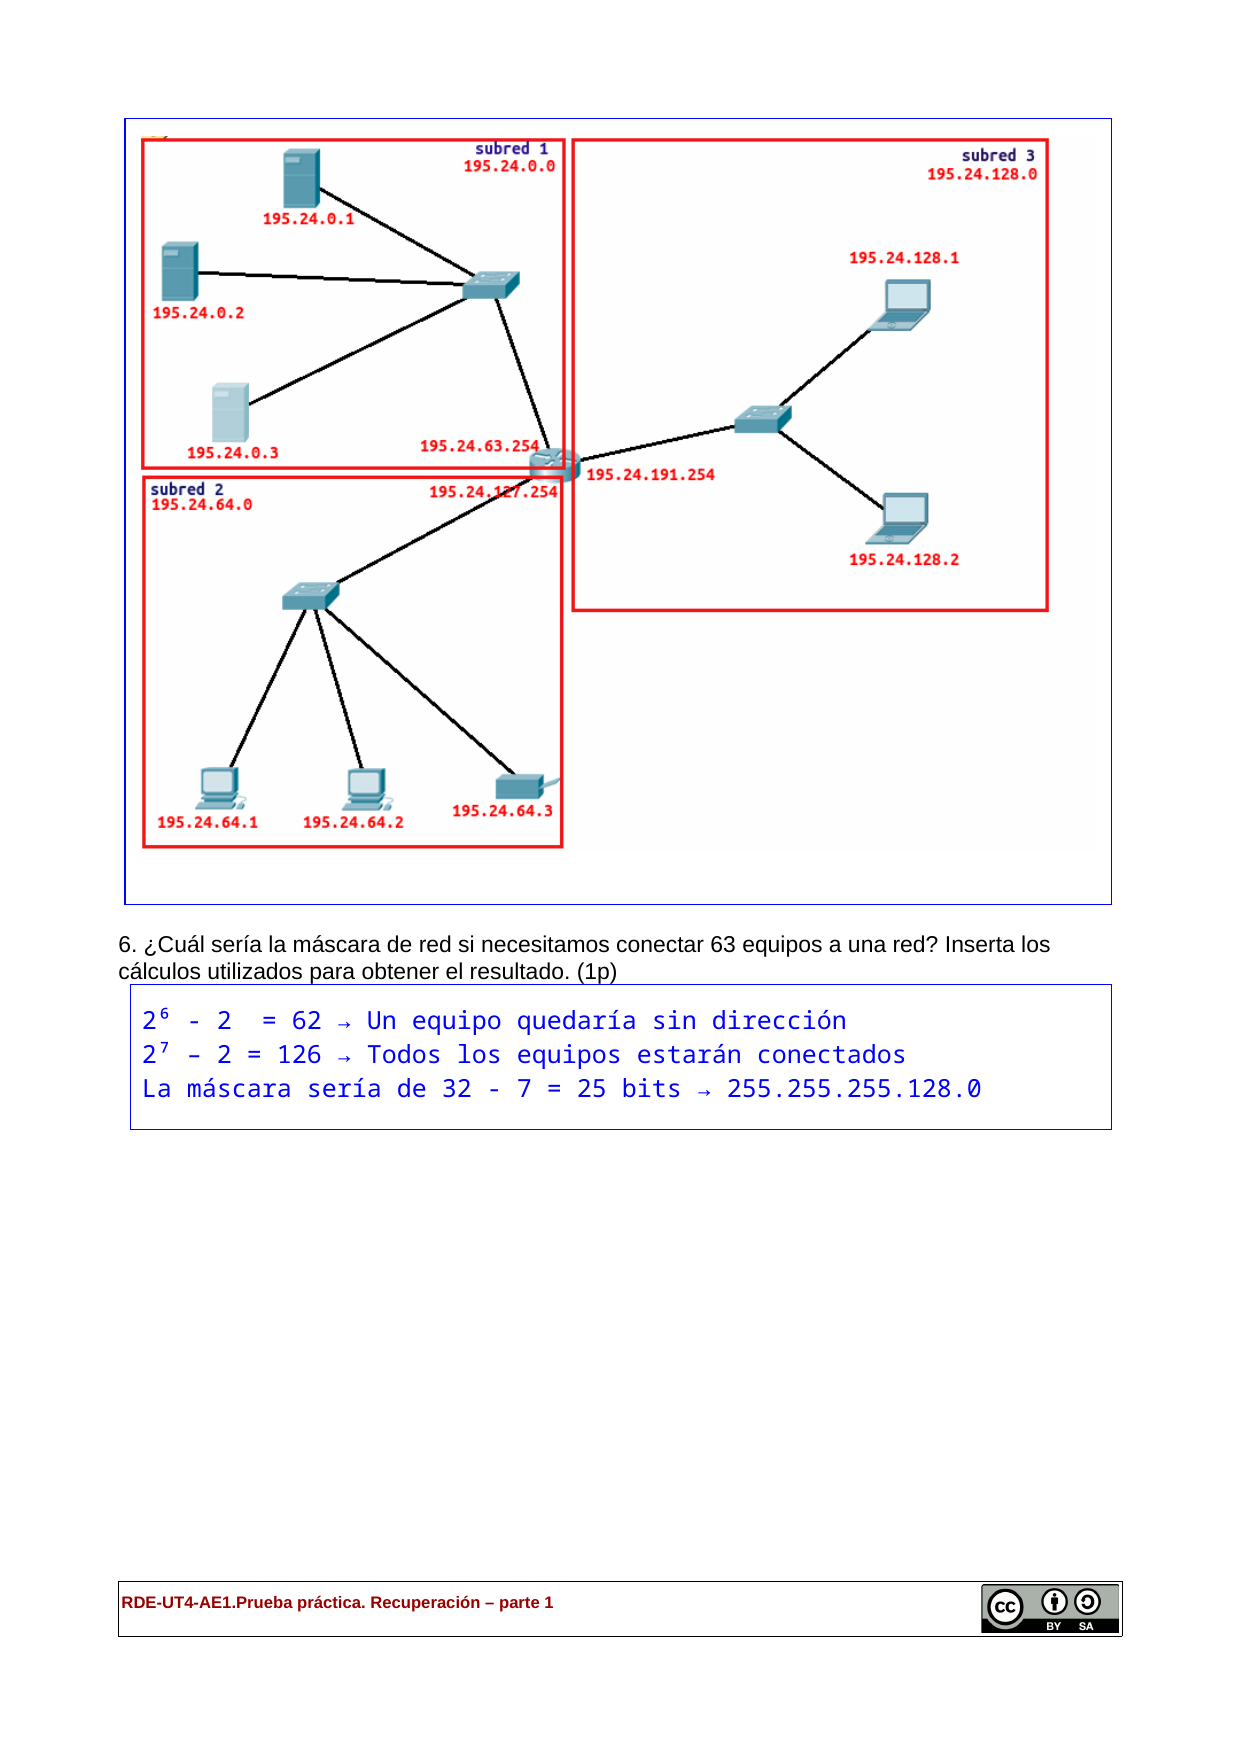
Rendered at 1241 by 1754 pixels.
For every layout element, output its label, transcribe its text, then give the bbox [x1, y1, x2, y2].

picture [981, 1584, 1119, 1633]
picture [141, 136, 1096, 852]
text 6. ¿Cuál sería la máscara de red si necesitamos conectar 63 equipos a una red? Inserta los cálculos utilizados para obtener el resultado. (1p) [118, 931, 1122, 984]
table_header 2⁶ - 2 = 62 → Un equipo quedaría sin dirección 2⁷ – 2 = 126 → Todos los equipos estarán conectados La máscara sería de 32 - 7 = 25 bits → 255.255.255.128.0 [131, 985, 1111, 1129]
table_header [126, 119, 1111, 904]
